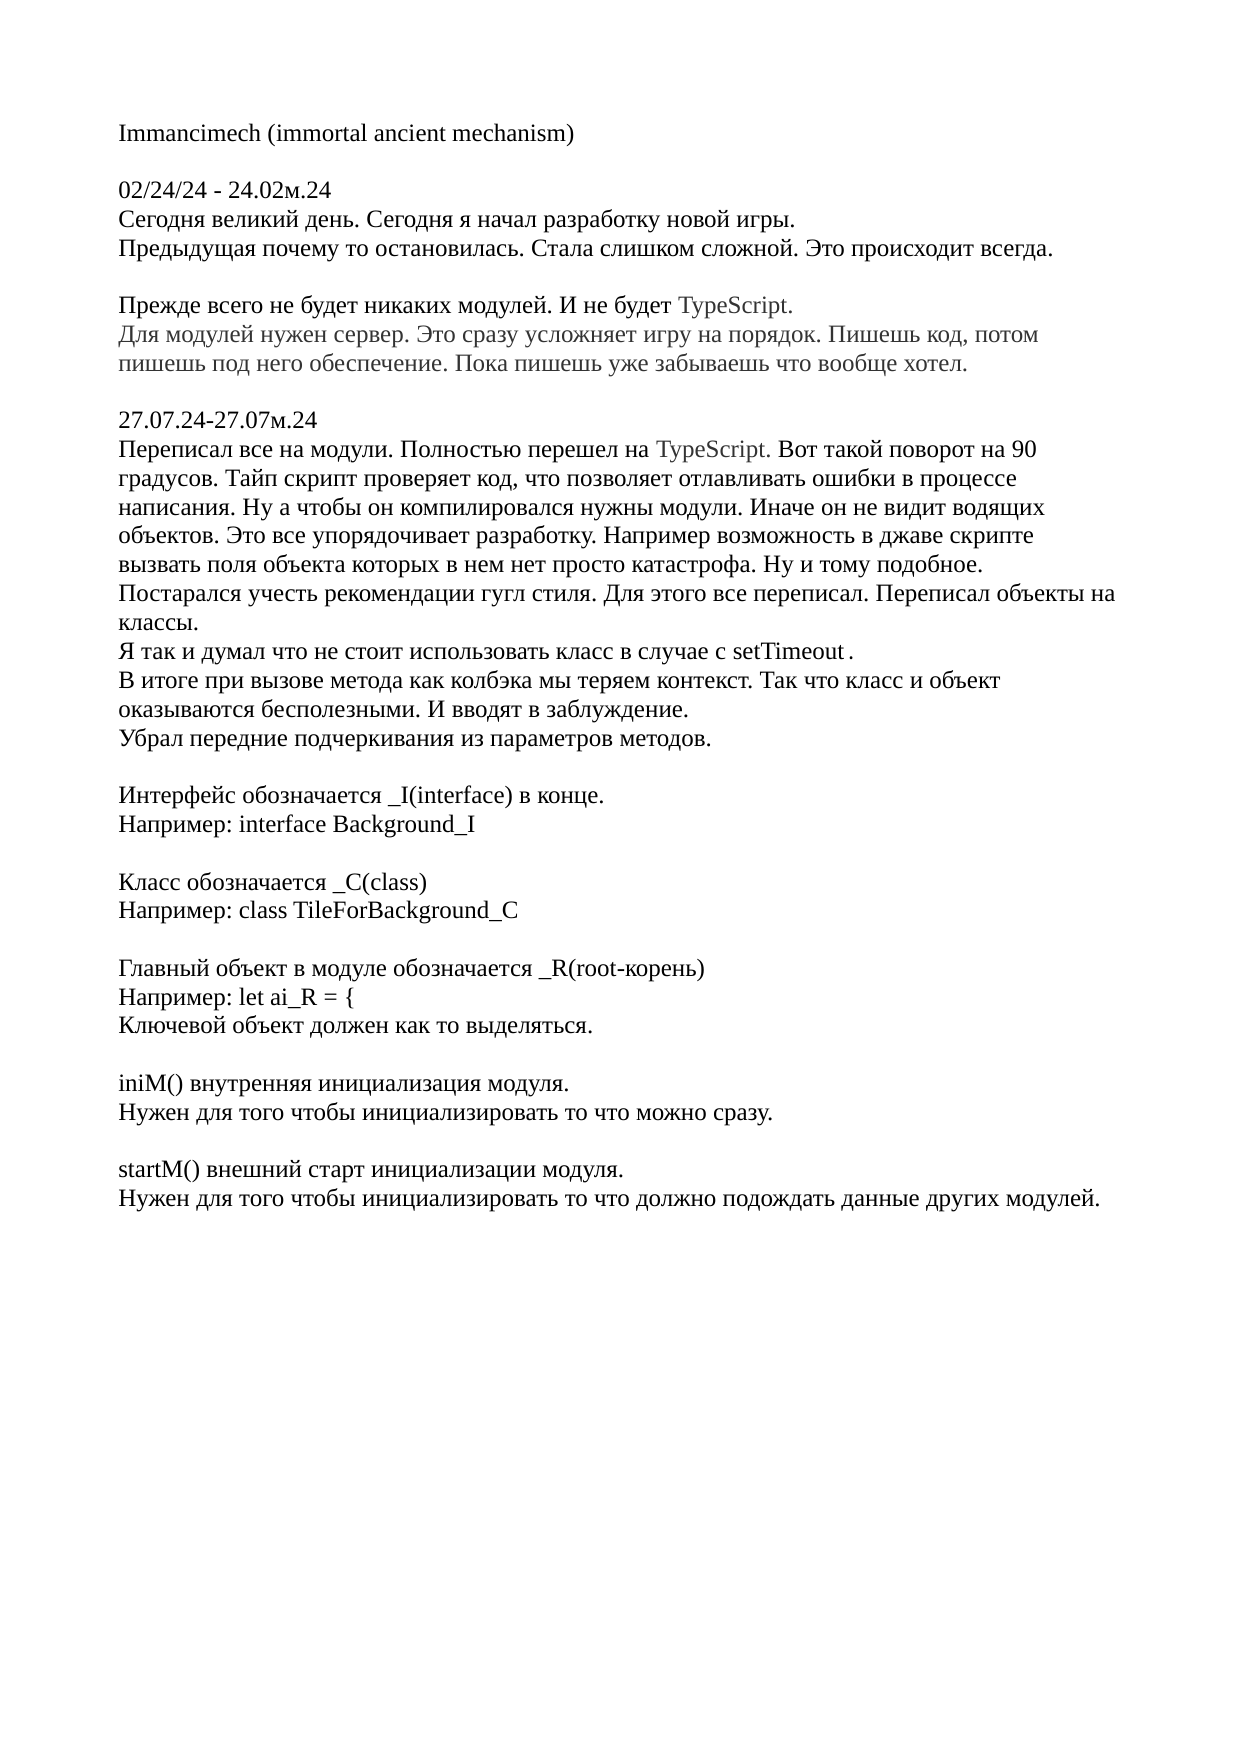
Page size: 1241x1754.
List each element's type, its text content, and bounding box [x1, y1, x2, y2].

text Для модулей нужен сервер. Это сразу усложняет игру на порядок. Пишешь код, потом пишешь под него обеспечение. Пока пишешь уже забываешь что вообще хотел. [118, 319, 1122, 377]
text Например: class TileForBackground_C [118, 895, 1122, 924]
text Постарался учесть рекомендации гугл стиля. Для этого все переписал. Переписал объекты на классы. [118, 578, 1122, 636]
text Предыдущая почему то остановилась. Стала слишком сложной. Это происходит всегда. [118, 233, 1122, 262]
text 27.07.24-27.07м.24 [118, 406, 1122, 434]
text Нужен для того чтобы инициализировать то что должно подождать данные других модулей. [118, 1183, 1122, 1212]
text Убрал передние подчеркивания из параметров методов. [118, 723, 1122, 752]
text 24.02.24 - 24.02м.24 [118, 176, 1122, 204]
text Класс обозначается _C(class) [118, 867, 1122, 895]
text Например: interface Background_I [118, 809, 1122, 838]
text Переписал все на модули. Полностью перешел на TypeScript. Вот такой поворот на 90 градусов. Тайп скрипт проверяет код, что позволяет отлавливать ошибки в процессе написания. Ну а чтобы он компилировался нужны модули. Иначе он не видит водящих объектов. Это все упорядочивает разработку. Например возможность в джаве скрипте вызвать поля объекта которых в нем нет просто катастрофа. Ну и тому подобное. [118, 434, 1122, 578]
text startM() внешний старт инициализации модуля. [118, 1154, 1122, 1183]
text Прежде всего не будет никаких модулей. И не будет TypeScript. [118, 291, 1122, 319]
text В итоге при вызове метода как колбэка мы теряем контекст. Так что класс и объект оказываются бесполезными. И вводят в заблуждение. [118, 665, 1122, 723]
text Нужен для того чтобы инициализировать то что можно сразу. [118, 1097, 1122, 1125]
text Я так и думал что не стоит использовать класс в случае с setTimeout. [118, 636, 1122, 665]
text iniM() внутренняя инициализация модуля. [118, 1068, 1122, 1097]
text Например: let ai_R = { [118, 982, 1122, 1010]
text Ключевой объект должен как то выделяться. [118, 1010, 1122, 1039]
text Сегодня великий день. Сегодня я начал разработку новой игры. [118, 204, 1122, 233]
text Интерфейс обозначается _I(interface) в конце. [118, 780, 1122, 809]
text Главный объект в модуле обозначается _R(root-корень) [118, 953, 1122, 982]
text Immancimech (immortal ancient mechanism) [118, 118, 1122, 147]
